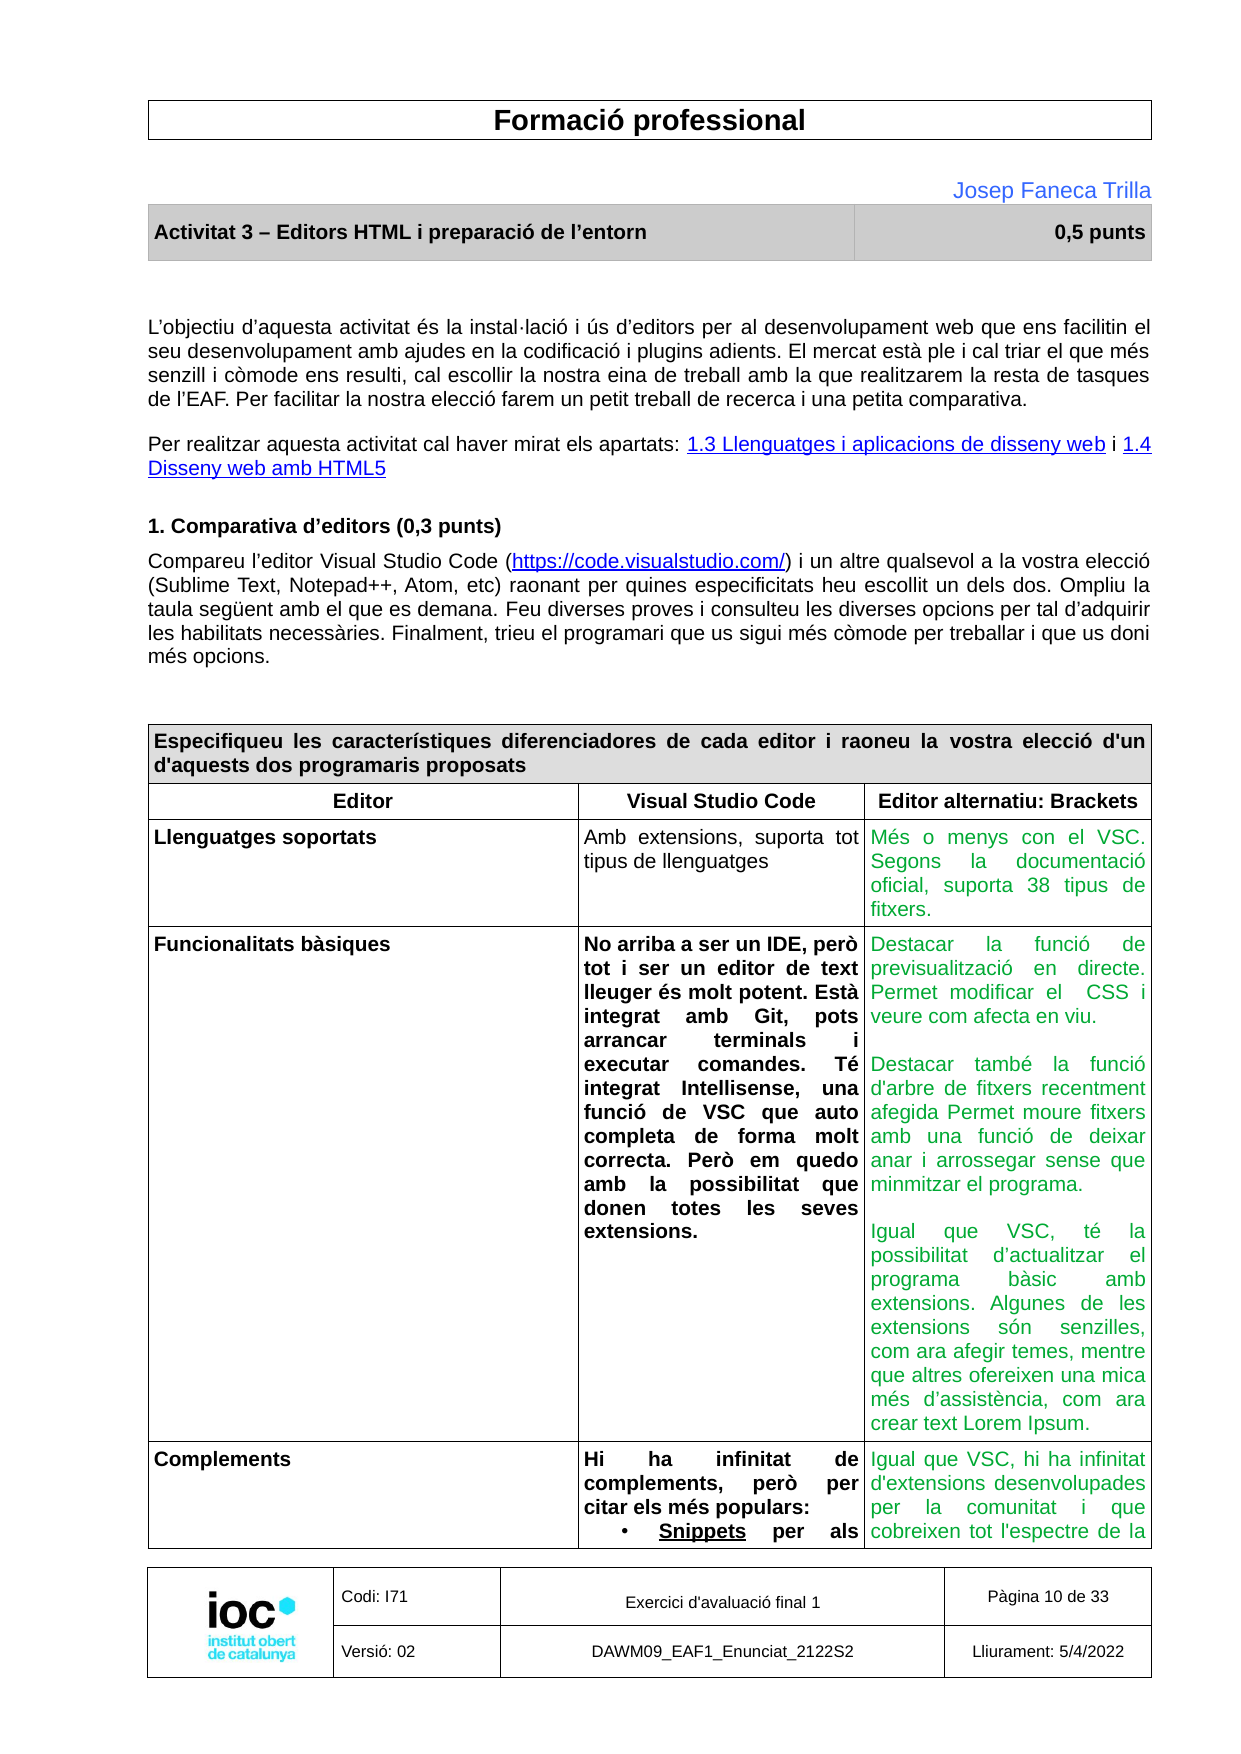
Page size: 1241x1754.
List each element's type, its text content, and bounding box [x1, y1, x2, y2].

table_cell Igual que VSC, hi ha infinitat d'extensions desenvolupades per la comunitat i que cobreixen tot l'espectre de la [865, 1442, 1151, 1548]
table_cell Destacar la funció de previsualització en directe. Permet modificar el CSS i veure com afecta en viu. Destacar també la funció d'arbre de fitxers recentment afegida Permet moure fitxers amb una funció de deixar anar i arrossegar sense que minmitzar el programa. Igual que VSC, té la possibilitat d’actualitzar el programa bàsic amb extensions. Algunes de les extensions són senzilles, com ara afegir temes, mentre que altres ofereixen una mica més d’assistència, com ara crear text Lorem Ipsum. [865, 927, 1151, 1441]
table_cell Complements [149, 1442, 578, 1548]
table_cell Llenguatges soportats [149, 820, 578, 926]
table_cell Més o menys con el VSC. Segons la documentació oficial, suporta 38 tipus de fitxers. [865, 820, 1151, 926]
table_cell No arriba a ser un IDE, però tot i ser un editor de text lleuger és molt potent. Està integrat amb Git, pots arrancar terminals i executar comandes. Té integrat Intellisense, una funció de VSC que auto completa de forma molt correcta. Però em quedo amb la possibilitat que donen totes les seves extensions. [579, 927, 864, 1441]
table_header 0,5 punts [855, 205, 1151, 260]
table_cell Funcionalitats bàsiques [149, 927, 578, 1441]
table_header Activitat 3 – Editors HTML i preparació de l’entorn [149, 205, 854, 260]
table_cell Editor alternatiu: Brackets [865, 784, 1151, 819]
table_cell Amb extensions, suporta tot tipus de llenguatges [579, 820, 864, 926]
picture [195, 1577, 309, 1673]
table_cell Editor [149, 784, 578, 819]
table_cell Hi ha infinitat de complements, però per citar els més populars: Snippets per als llenguatges més popular. Prettier: per formatejar el codi Live Server: permet desplegar en local el codi en un navegador. EsLint: Analitza estàticament el codi per trobar problemes ràpidament. Npm: permet l'execució de scripts npm definits al package.json [579, 1442, 864, 1548]
text 1. Comparativa d’editors (0,3 punts) [148, 514, 1151, 538]
text Per realitzar aquesta activitat cal haver mirat els apartats: 1.3 Llenguatges i aplicacions de disseny web i 1.4 Disseny web amb HTML5 [148, 432, 1151, 480]
table_header Especifiqueu les característiques diferenciadores de cada editor i raoneu la vostra elecció d'un d'aquests dos programaris proposats [149, 725, 1151, 783]
text L’objectiu d’aquesta activitat és la instal·lació i ús d’editors per al desenvolupament web que ens facilitin el seu desenvolupament amb ajudes en la codificació i plugins adients. El mercat està ple i cal triar el que més senzill i còmode ens resulti, cal escollir la nostra eina de treball amb la que realitzarem la resta de tasques de l’EAF. Per facilitar la nostra elecció farem un petit treball de recerca i una petita comparativa. [148, 315, 1151, 411]
table_cell Visual Studio Code [579, 784, 864, 819]
text Compareu l’editor Visual Studio Code (https://code.visualstudio.com/) i un altre qualsevol a la vostra elecció (Sublime Text, Notepad++, Atom, etc) raonant per quines especificitats heu escollit un dels dos. Ompliu la taula següent amb el que es demana. Feu diverses proves i consulteu les diverses opcions per tal d’adquirir les habilitats necessàries. Finalment, trieu el programari que us sigui més còmode per treballar i que us doni més opcions. [148, 548, 1151, 668]
